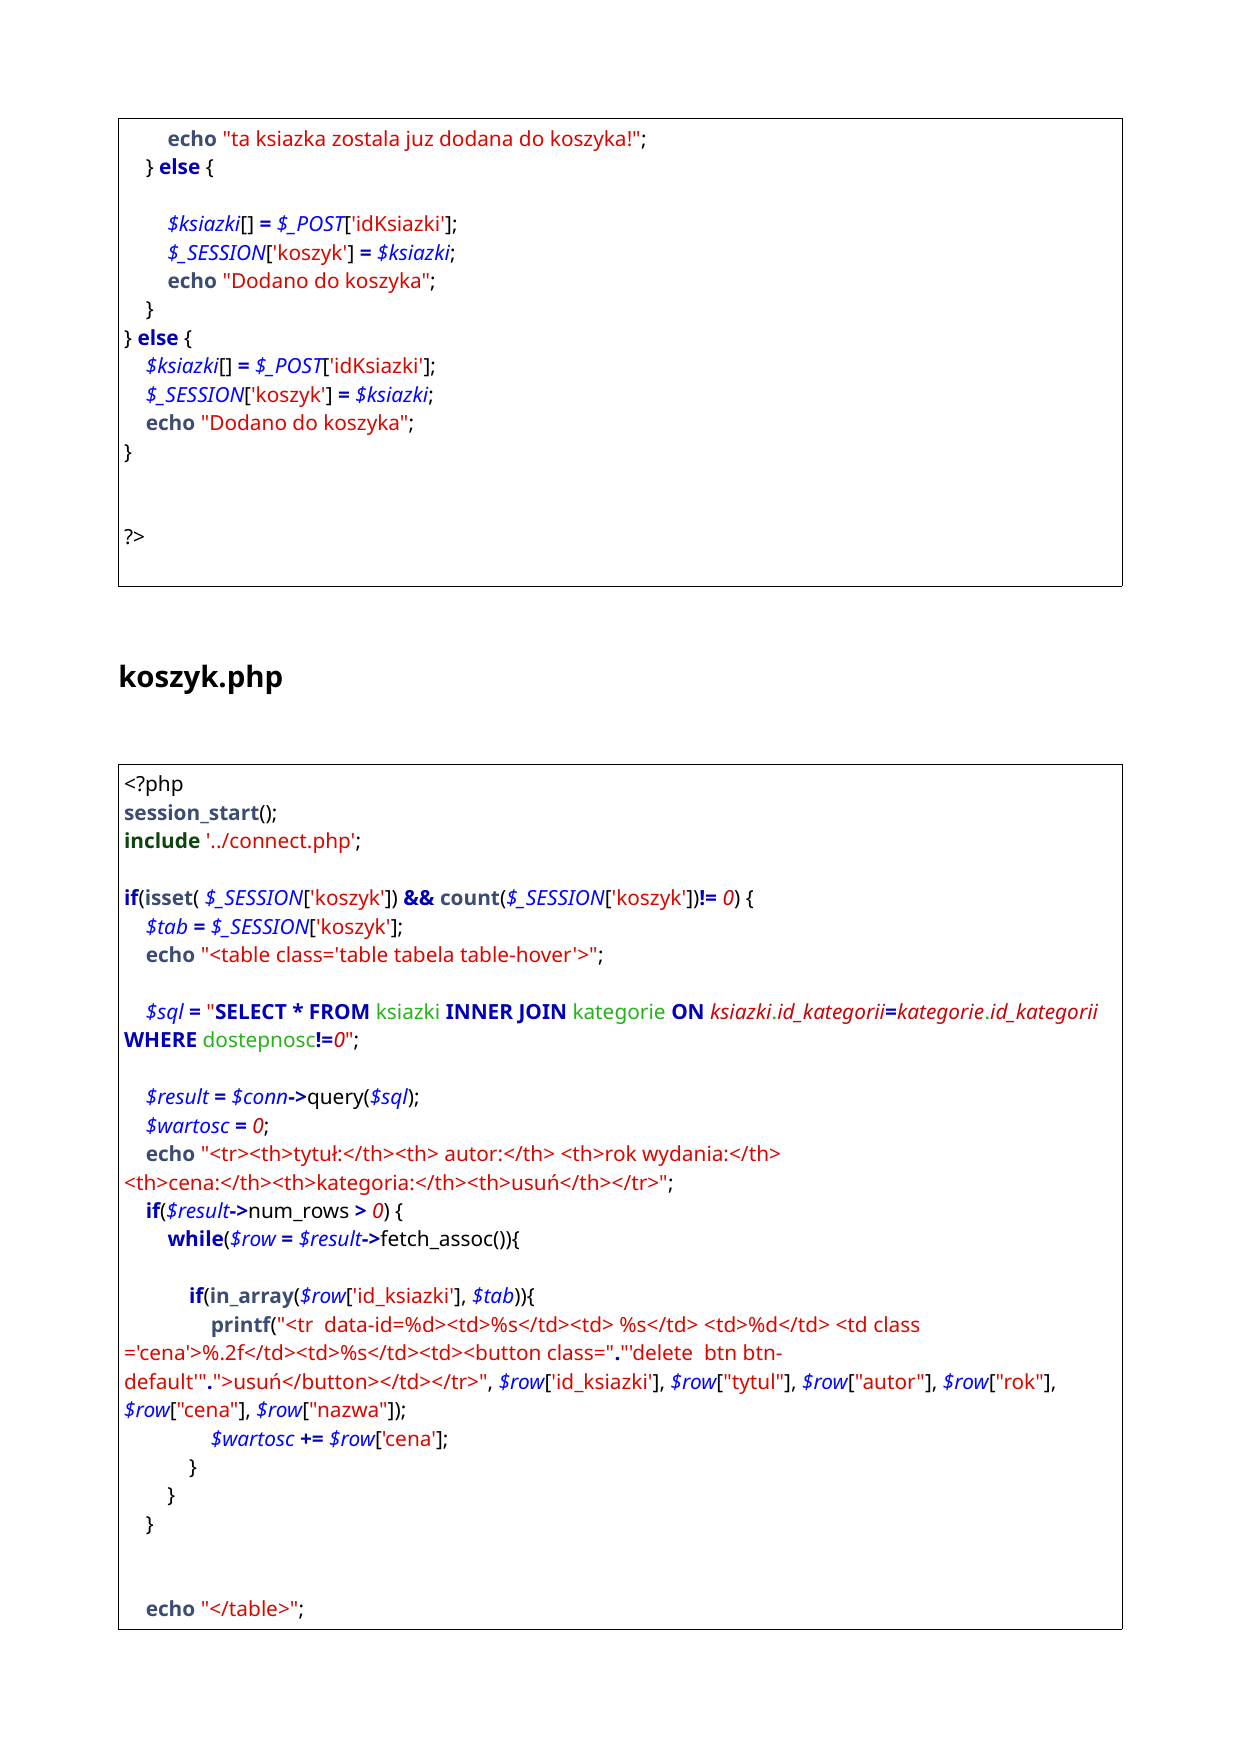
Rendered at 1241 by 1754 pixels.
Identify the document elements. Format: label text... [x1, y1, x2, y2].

subtitle koszyk.php [118, 656, 1122, 696]
table_header <?php session_start(); include '../connect.php'; if(isset( $_SESSION['koszyk']) && count($_SESSION['koszyk'])!= 0) { $tab = $_SESSION['koszyk']; echo "<table class='table tabela table-hover'>"; $sql = "SELECT * FROM ksiazki INNER JOIN kategorie ON ksiazki.id_kategorii=kategorie.id_kategorii WHERE dostepnosc!=0"; $result = $conn->query($sql); $wartosc = 0; echo "<tr><th>tytuł:</th><th> autor:</th> <th>rok wydania:</th> <th>cena:</th><th>kategoria:</th><th>usuń</th></tr>"; if($result->num_rows > 0) { while($row = $result->fetch_assoc()){ if(in_array($row['id_ksiazki'], $tab)){ printf("<tr data-id=%d><td>%s</td><td> %s</td> <td>%d</td> <td class ='cena'>%.2f</td><td>%s</td><td><button class="."'delete btn btn-default'".">usuń</button></td></tr>", $row['id_ksiazki'], $row["tytul"], $row["autor"], $row["rok"], $row["cena"], $row["nazwa"]); $wartosc += $row['cena']; } } } echo "</table>"; [119, 765, 1122, 1628]
table_header echo "ta ksiazka zostala juz dodana do koszyka!"; } else { $ksiazki[] = $_POST['idKsiazki']; $_SESSION['koszyk'] = $ksiazki; echo "Dodano do koszyka"; } } else { $ksiazki[] = $_POST['idKsiazki']; $_SESSION['koszyk'] = $ksiazki; echo "Dodano do koszyka"; } ?> [119, 119, 1122, 586]
